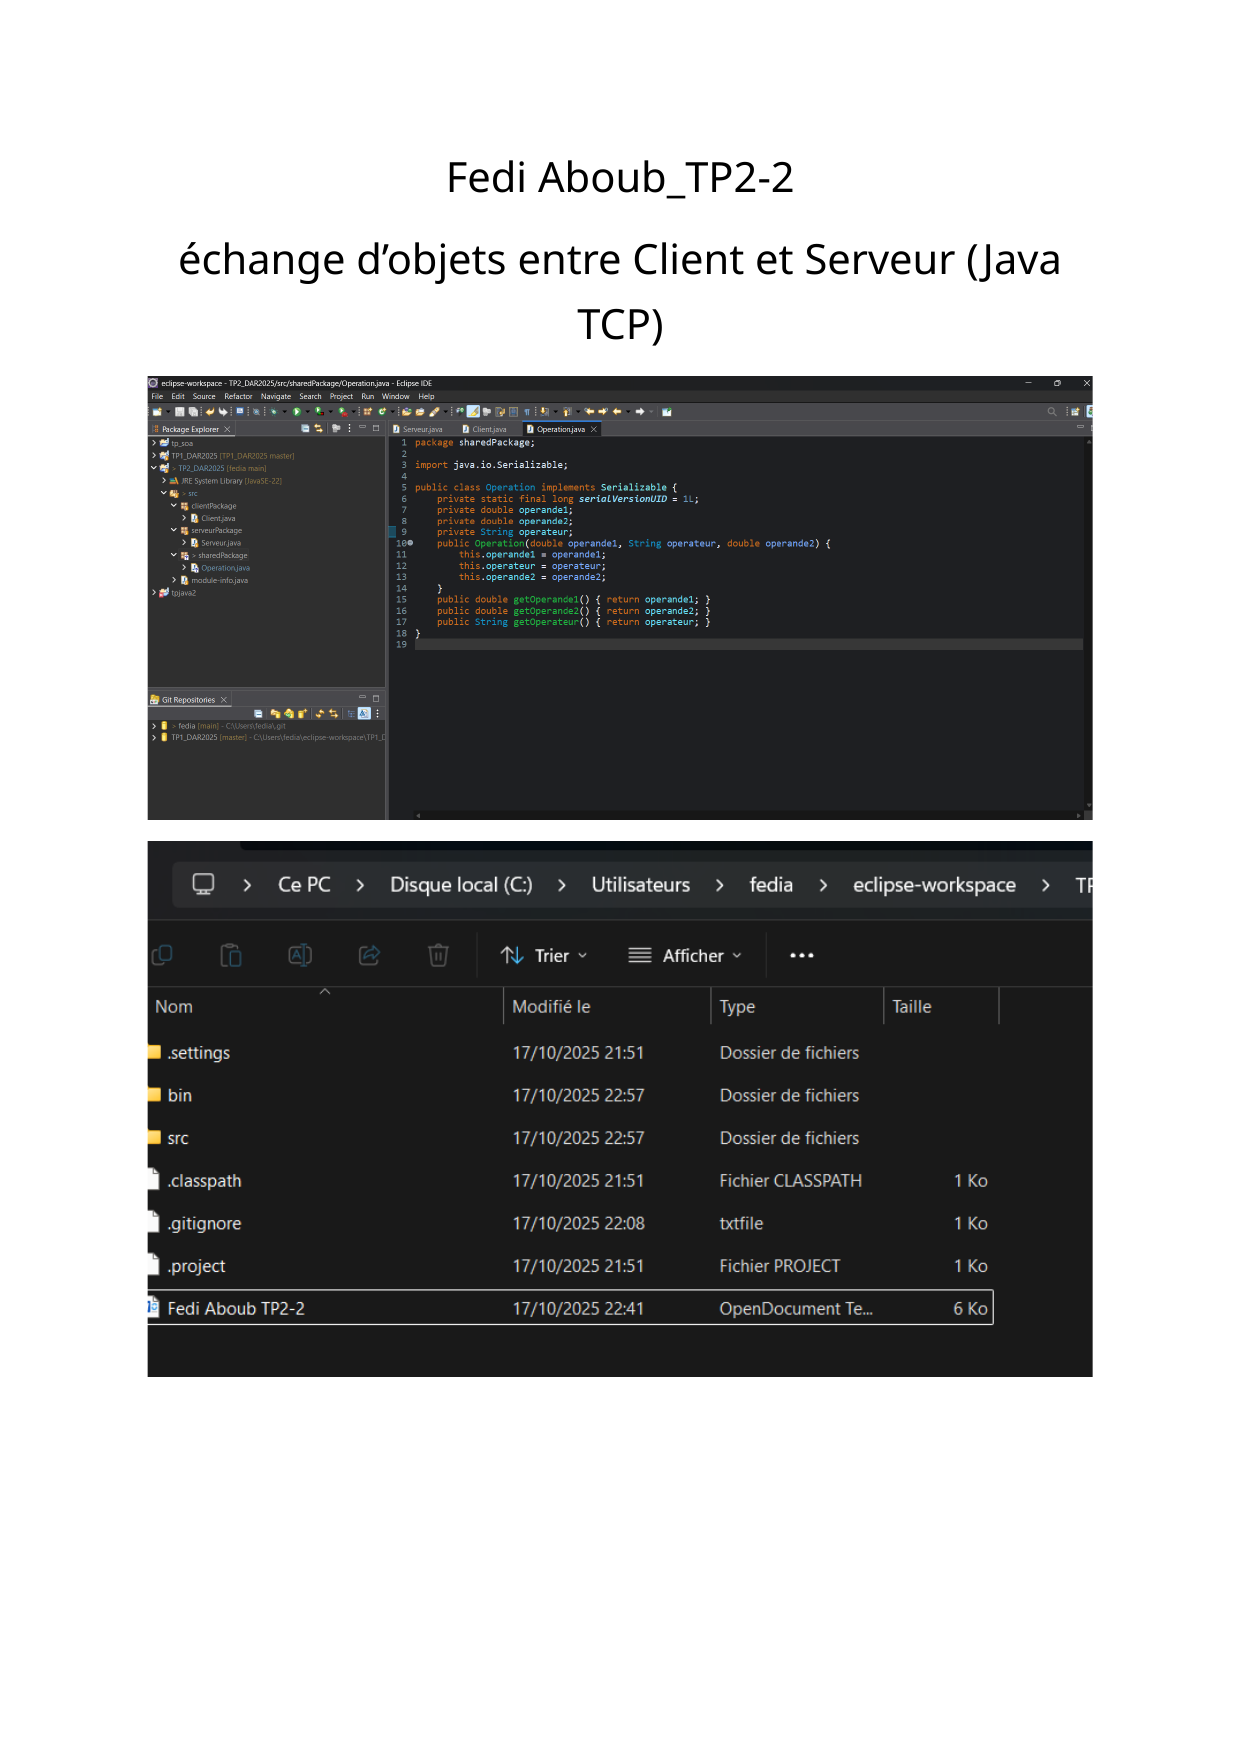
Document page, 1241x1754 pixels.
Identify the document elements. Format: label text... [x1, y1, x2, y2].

text échange d’objets entre Client et Serveur (Java TCP) [148, 229, 1093, 351]
text Fedi Aboub_TP2-2 [148, 148, 1093, 204]
